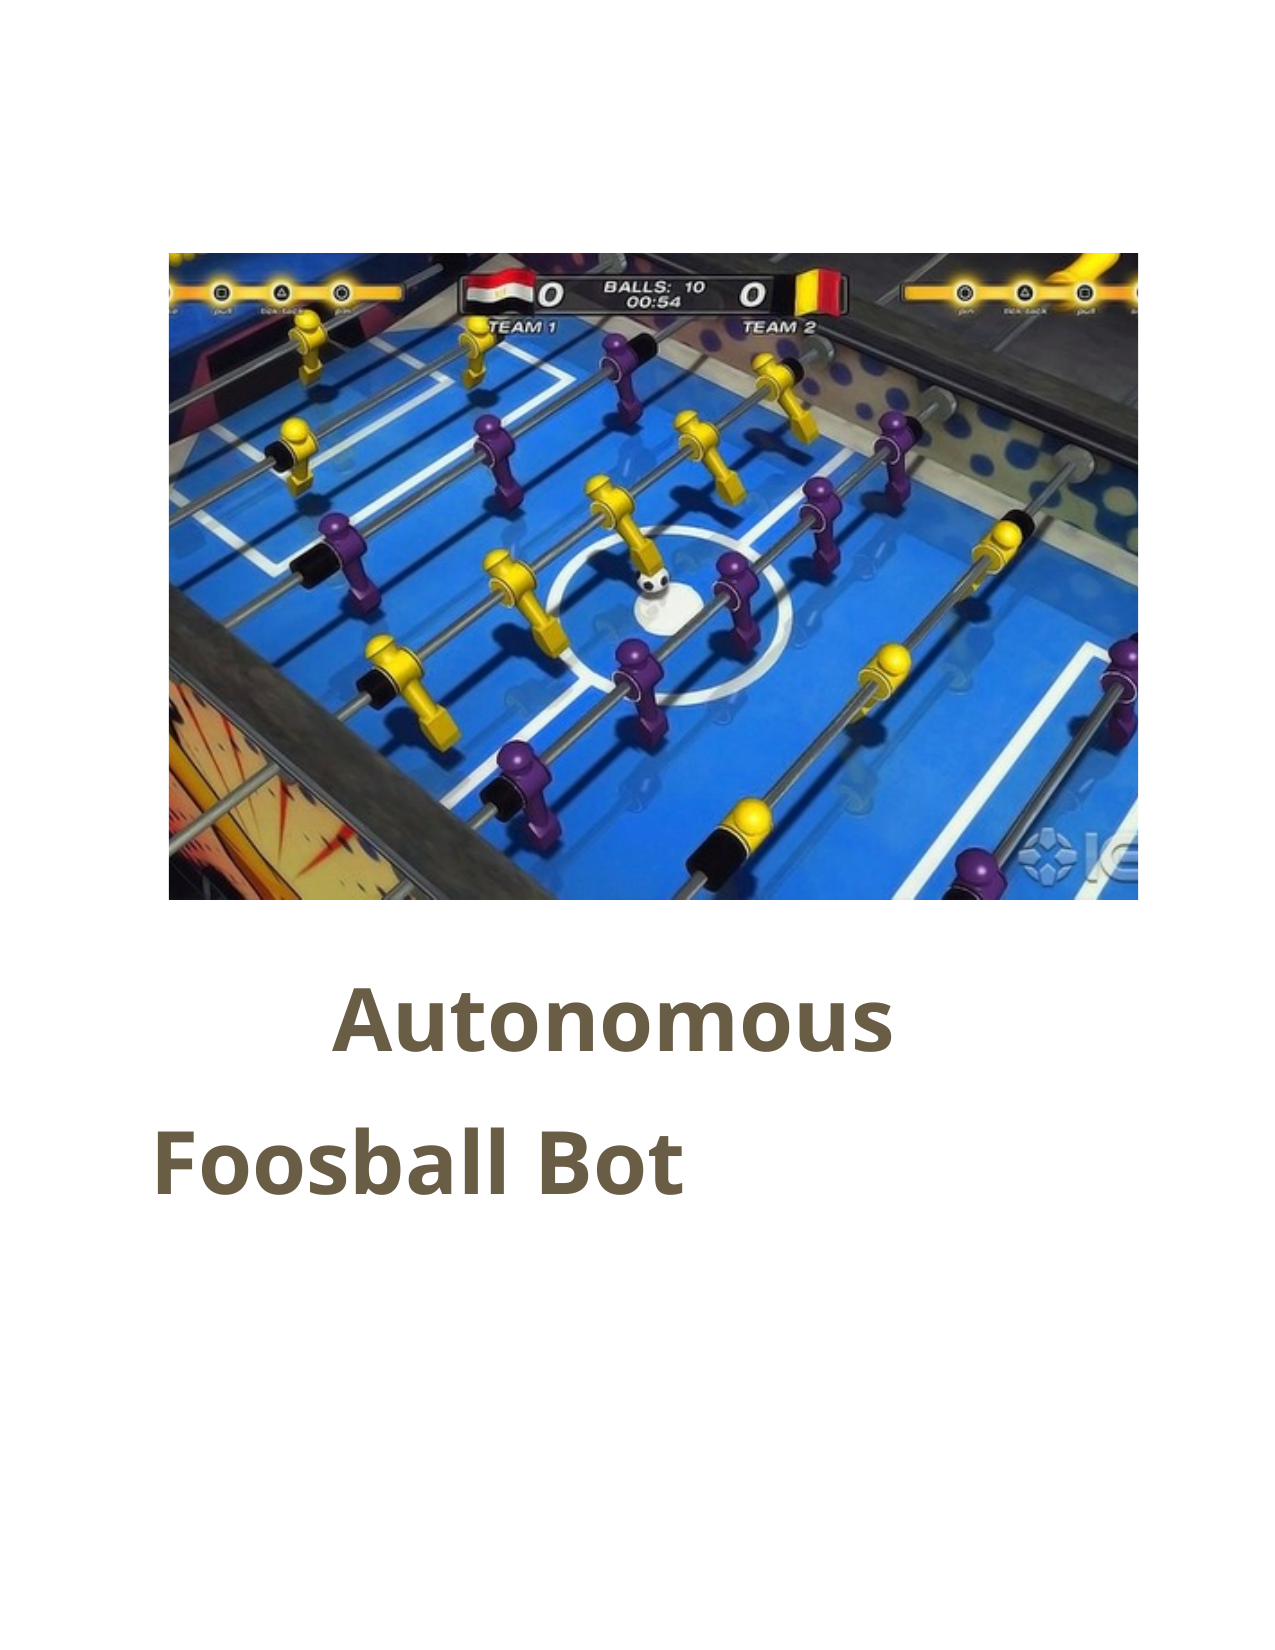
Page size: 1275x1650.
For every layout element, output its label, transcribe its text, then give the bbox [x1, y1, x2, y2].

picture [168, 253, 1139, 900]
title Autonomous Foosball Bot [150, 958, 1125, 1220]
